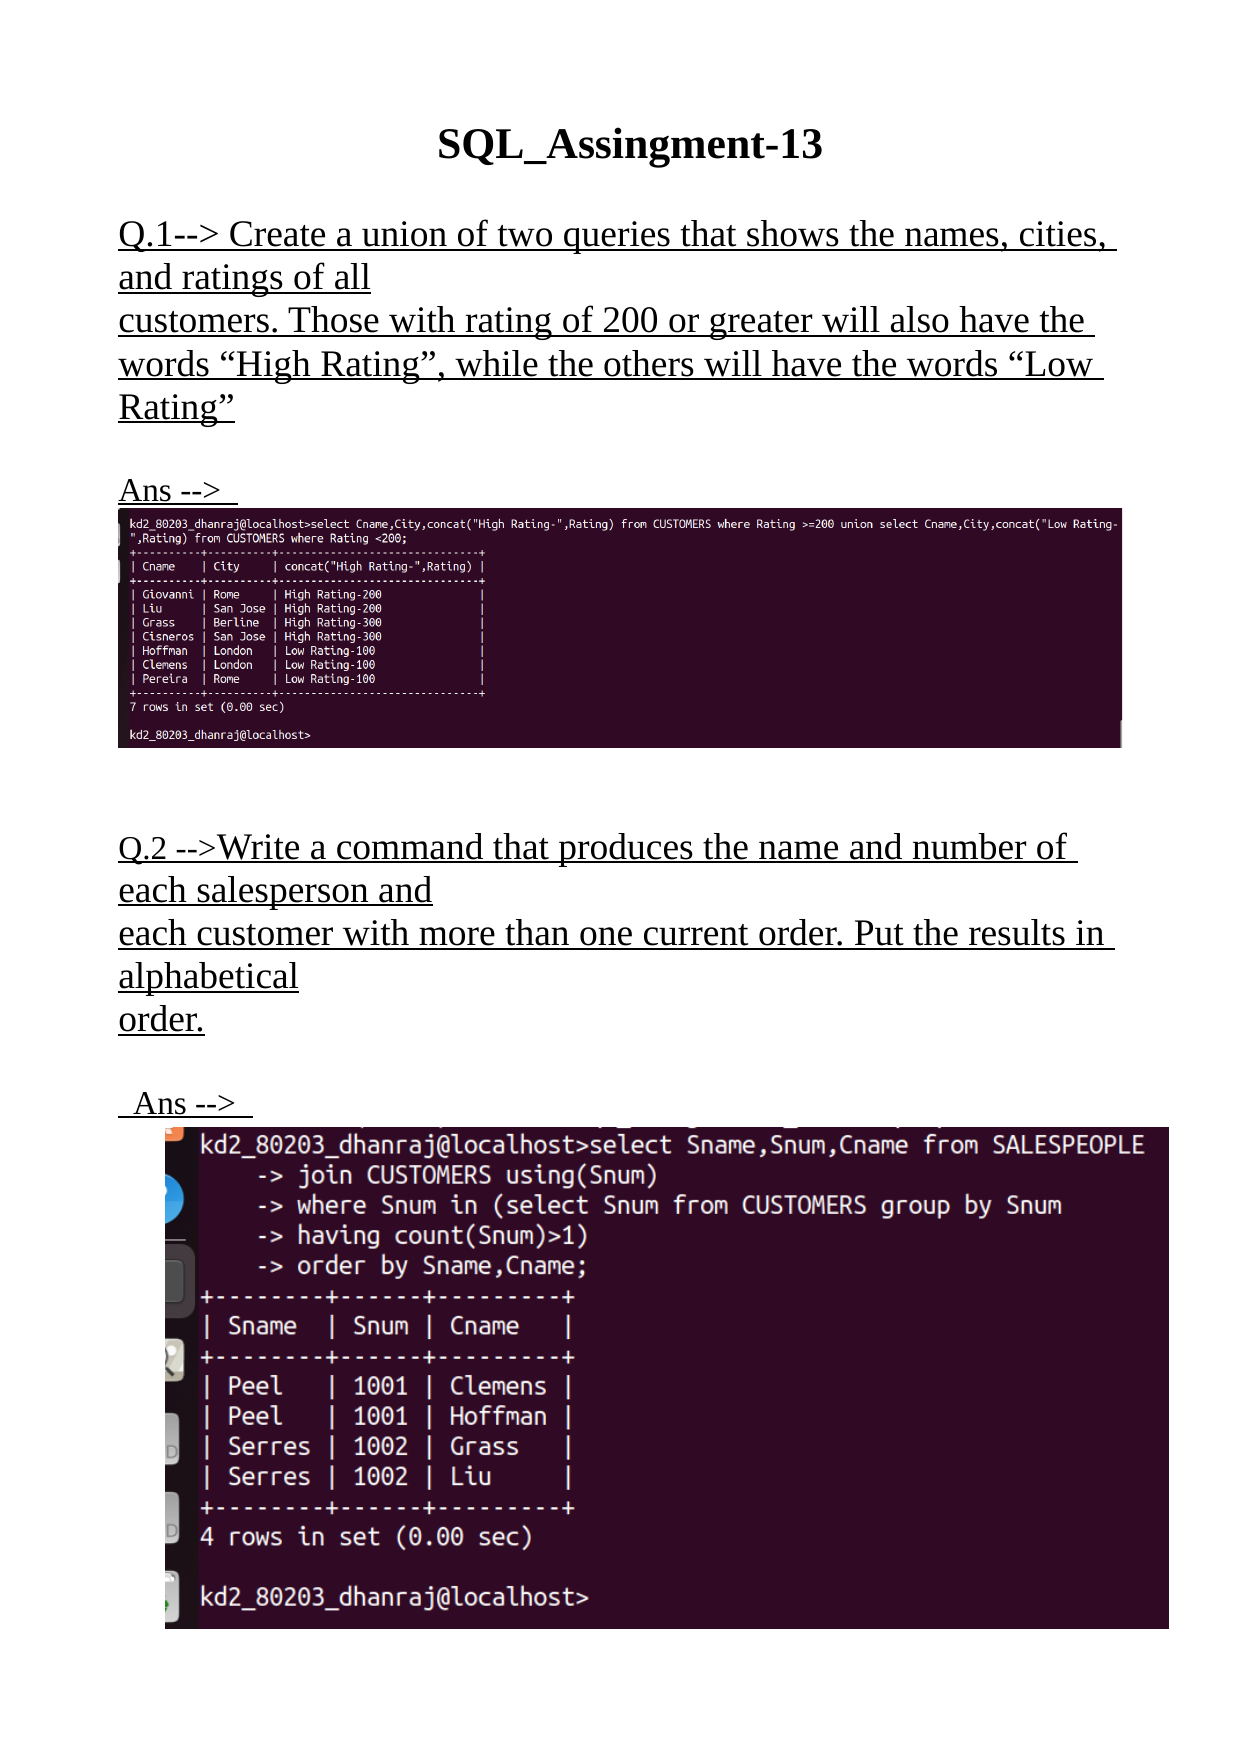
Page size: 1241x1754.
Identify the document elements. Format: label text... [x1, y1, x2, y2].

text SQL_Assingment-13 [118, 118, 1122, 168]
text Ans --> [118, 470, 1122, 508]
text Ans --> [118, 1083, 1122, 1121]
picture [118, 508, 1123, 748]
text customers. Those with rating of 200 or greater will also have the words “High Rating”, while the others will have the words “Low Rating” [118, 298, 1122, 427]
picture [165, 1127, 1169, 1629]
text each customer with more than one current order. Put the results in alphabetical [118, 910, 1122, 997]
text order. [118, 997, 1122, 1040]
text Q.2 -->Write a command that produces the name and number of each salesperson and [118, 824, 1122, 910]
text Q.1--> Create a union of two queries that shows the names, cities, and ratings of all [118, 212, 1122, 298]
